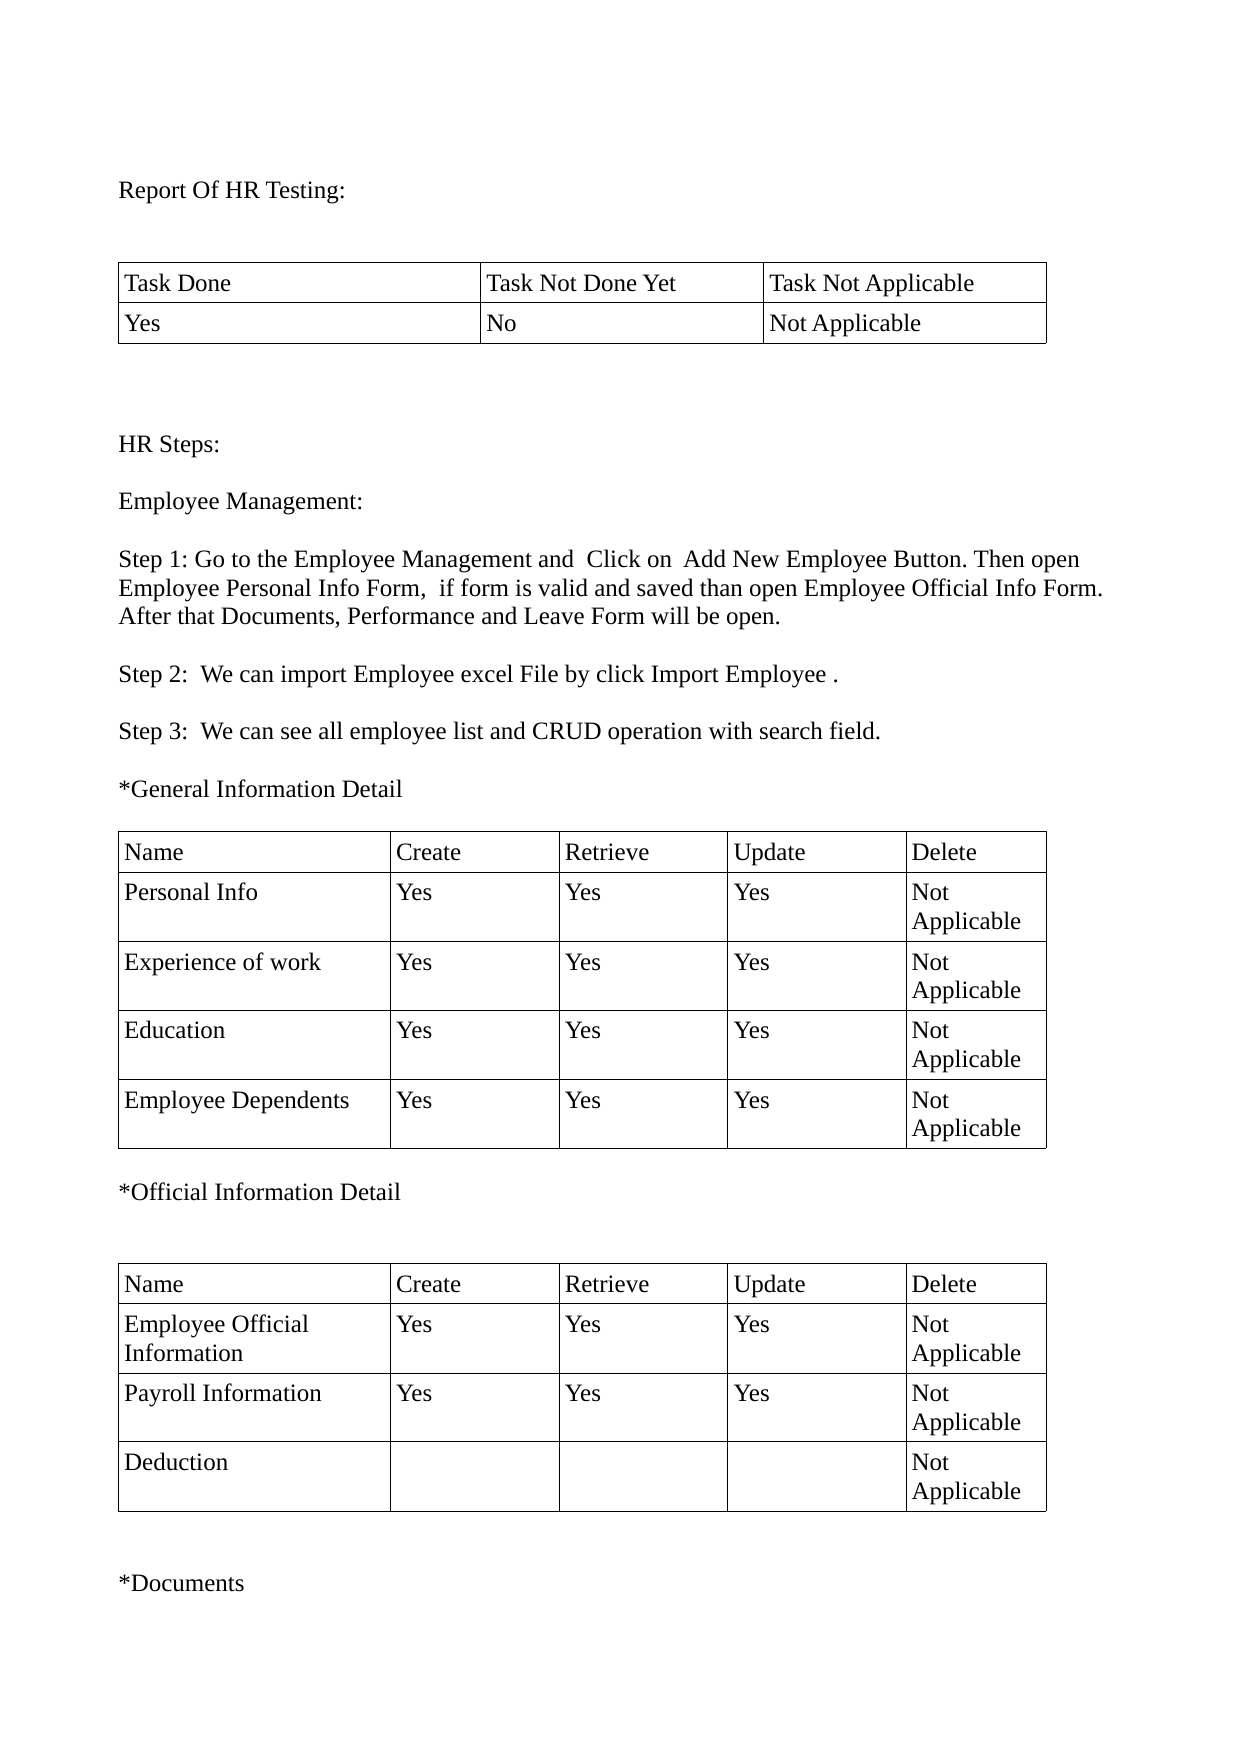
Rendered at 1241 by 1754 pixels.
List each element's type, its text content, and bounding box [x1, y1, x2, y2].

table_cell Yes [560, 942, 727, 1010]
text *General Information Detail [118, 774, 1122, 803]
table_cell Not Applicable [907, 1011, 1046, 1079]
table_cell Yes [560, 1080, 727, 1148]
text Step 2: We can import Employee excel File by click Import Employee . [118, 659, 1122, 688]
table_cell Experience of work [119, 942, 390, 1010]
table_cell Yes [391, 1011, 559, 1079]
table_cell [560, 1442, 727, 1511]
table_header Name [119, 1264, 390, 1303]
table_cell Yes [560, 873, 727, 941]
text *Official Information Detail [118, 1177, 1122, 1206]
table_cell Deduction [119, 1442, 390, 1511]
table_header Update [728, 1264, 906, 1303]
table_header Create [391, 1264, 559, 1303]
table_cell Yes [560, 1374, 727, 1441]
table_cell Yes [391, 1080, 559, 1148]
table_header Task Done [119, 263, 480, 302]
text Step 3: We can see all employee list and CRUD operation with search field. [118, 716, 1122, 745]
table_cell Payroll Information [119, 1374, 390, 1441]
table_cell Not Applicable [907, 1374, 1046, 1441]
table_cell Employee Dependents [119, 1080, 390, 1148]
text Employee Management: [118, 486, 1122, 515]
table_cell Yes [728, 942, 906, 1010]
text HR Steps: [118, 429, 1122, 458]
table_header Name [119, 832, 390, 872]
table_cell [728, 1442, 906, 1511]
table_cell Yes [391, 1304, 559, 1372]
table_cell Not Applicable [907, 1080, 1046, 1148]
table_cell Yes [119, 303, 480, 342]
table_cell Not Applicable [907, 1442, 1046, 1511]
table_cell Not Applicable [907, 942, 1046, 1010]
table_cell Not Applicable [764, 303, 1046, 342]
table_cell Yes [728, 1374, 906, 1441]
table_cell Yes [560, 1304, 727, 1372]
text Step 1: Go to the Employee Management and Click on Add New Employee Button. Then open Employee Personal Info Form, if form is valid and saved than open Employee Official Info Form. After that Documents, Performance and Leave Form will be open. [118, 544, 1122, 630]
text *Documents [118, 1568, 1122, 1597]
table_header Delete [907, 832, 1046, 872]
table_cell Yes [391, 942, 559, 1010]
table_cell Yes [728, 1011, 906, 1079]
table_cell Education [119, 1011, 390, 1079]
table_cell Yes [391, 1374, 559, 1441]
table_header Create [391, 832, 559, 872]
table_cell Not Applicable [907, 1304, 1046, 1372]
table_cell Yes [560, 1011, 727, 1079]
table_cell Employee Official Information [119, 1304, 390, 1372]
table_header Update [728, 832, 906, 872]
table_cell Yes [728, 873, 906, 941]
table_cell Not Applicable [907, 873, 1046, 941]
table_header Task Not Done Yet [481, 263, 763, 302]
table_cell No [481, 303, 763, 342]
table_header Task Not Applicable [764, 263, 1046, 302]
table_cell Yes [728, 1080, 906, 1148]
table_cell Personal Info [119, 873, 390, 941]
table_cell [391, 1442, 559, 1511]
table_header Retrieve [560, 832, 727, 872]
table_cell Yes [728, 1304, 906, 1372]
table_header Retrieve [560, 1264, 727, 1303]
text Report Of HR Testing: [118, 176, 1122, 204]
table_header Delete [907, 1264, 1046, 1303]
table_cell Yes [391, 873, 559, 941]
